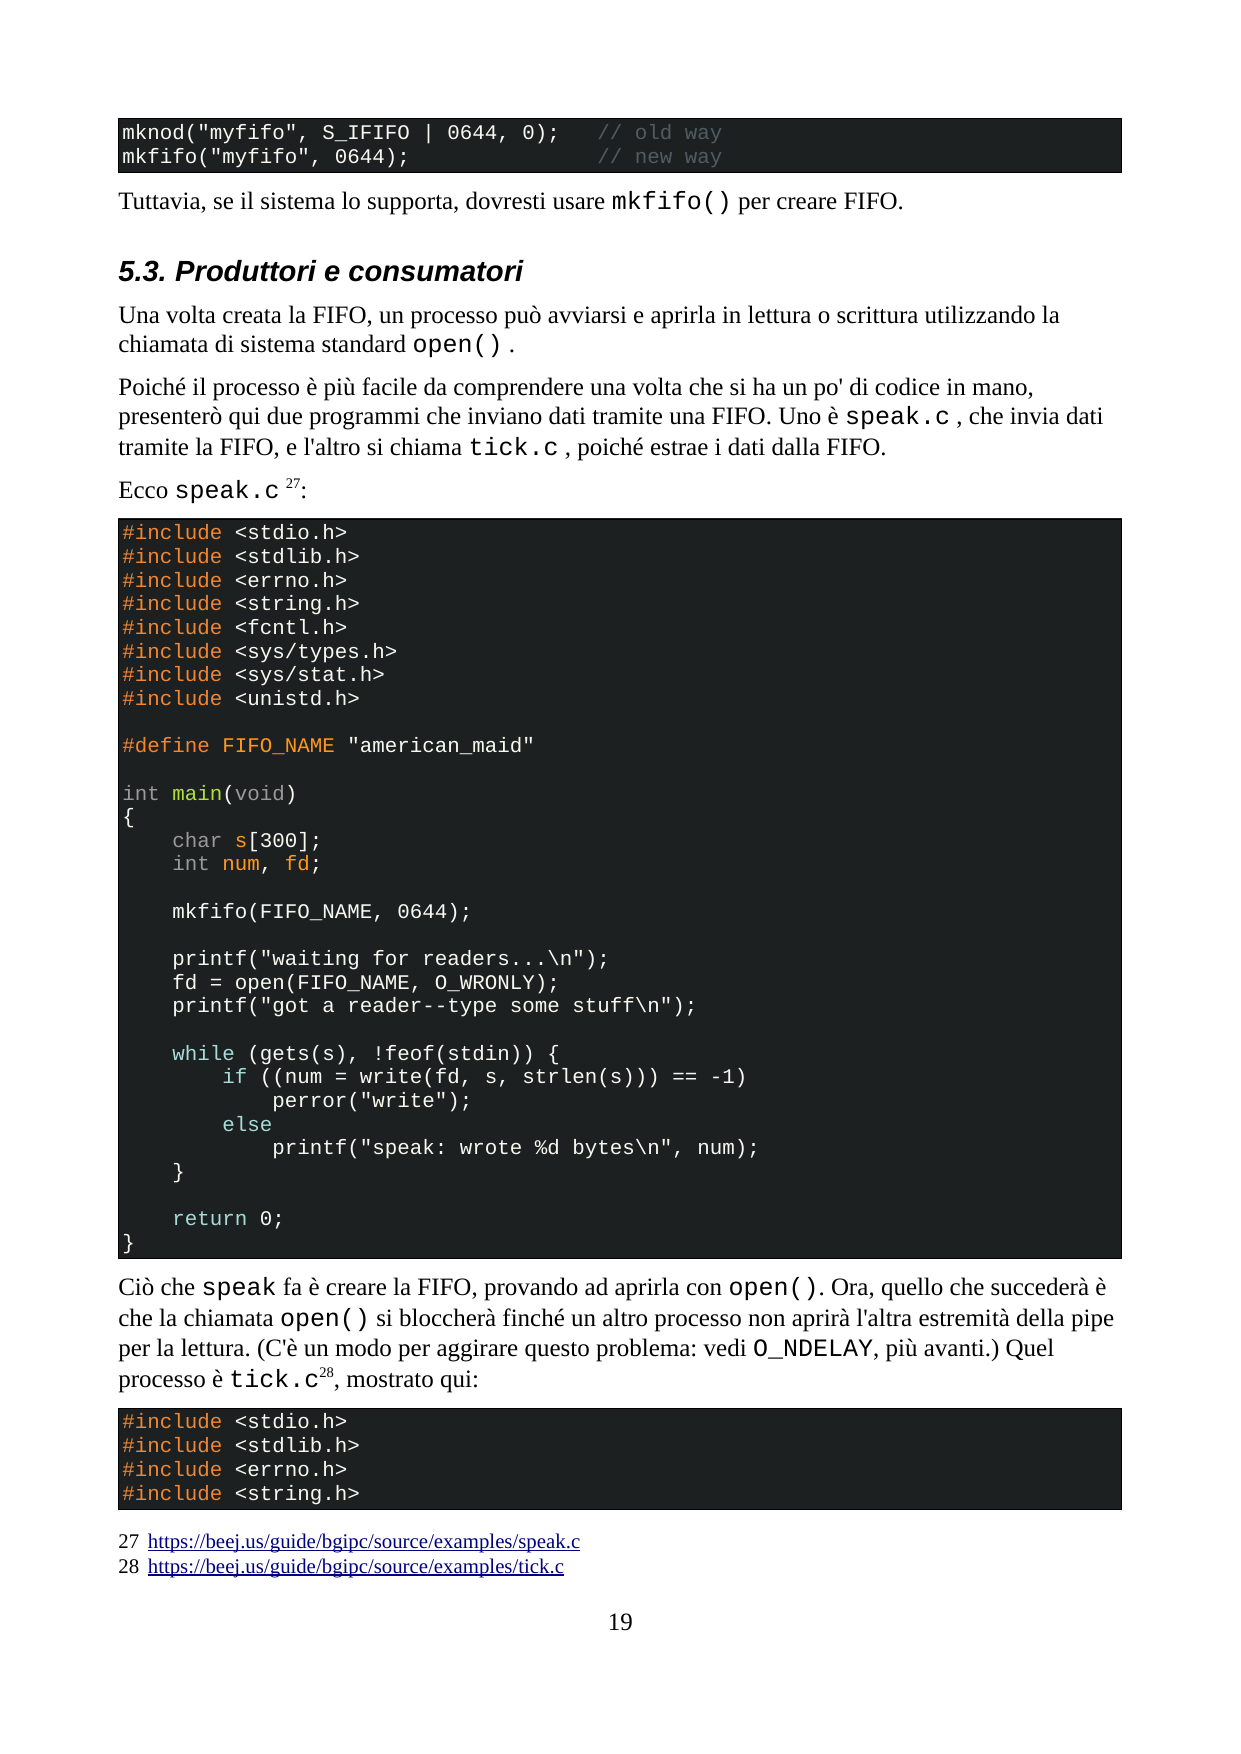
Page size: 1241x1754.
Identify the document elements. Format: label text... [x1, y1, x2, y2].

text fd = open(FIFO_NAME, O_WRONLY); [119, 968, 1121, 991]
text int main(void) [119, 778, 1121, 802]
text return 0; [119, 1204, 1121, 1228]
text mkfifo("myfifo", 0644); // new way [119, 142, 1121, 172]
text perror("write"); [119, 1086, 1121, 1109]
text Tuttavia, se il sistema lo supporta, dovresti usare mkfifo() per creare FIFO. [118, 186, 1122, 217]
text #include <unistd.h> [119, 684, 1121, 708]
text #include <fcntl.h> [119, 613, 1121, 637]
text #include <stdlib.h> [119, 1431, 1121, 1455]
subtitle Produttori e consumatori [118, 254, 1122, 288]
text #define FIFO_NAME "american_maid" [119, 731, 1121, 755]
text Ecco speak.c : [118, 475, 1122, 506]
text #include <errno.h> [119, 1455, 1121, 1478]
text #include <errno.h> [119, 566, 1121, 589]
text printf("got a reader--type some stuff\n"); [119, 991, 1121, 1015]
text mknod("myfifo", S_IFIFO | 0644, 0); // old way [119, 119, 1121, 142]
text } [119, 1157, 1121, 1181]
text #include <string.h> [119, 589, 1121, 613]
text #include <stdio.h> [119, 520, 1121, 542]
text #include <sys/types.h> [119, 637, 1121, 660]
text https://beej.us/guide/bgipc/source/examples/tick.c [118, 1553, 1122, 1578]
text #include <sys/stat.h> [119, 660, 1121, 684]
text printf("waiting for readers...\n"); [119, 944, 1121, 968]
text #include <stdio.h> [119, 1409, 1121, 1431]
text char s[300]; [119, 826, 1121, 849]
text if ((num = write(fd, s, strlen(s))) == -1) [119, 1062, 1121, 1086]
text Una volta creata la FIFO, un processo può avviarsi e aprirla in lettura o scrittura utilizzando la chiamata di sistema standard open() . [118, 300, 1122, 360]
text while (gets(s), !feof(stdin)) { [119, 1039, 1121, 1062]
text #include <string.h> [119, 1478, 1121, 1509]
text mkfifo(FIFO_NAME, 0644); [119, 897, 1121, 920]
text printf("speak: wrote %d bytes\n", num); [119, 1133, 1121, 1157]
text else [119, 1109, 1121, 1133]
text https://beej.us/guide/bgipc/source/examples/speak.c [118, 1529, 1122, 1553]
text Ciò che speak fa è creare la FIFO, provando ad aprirla con open(). Ora, quello che succederà è che la chiamata open() si bloccherà finché un altro processo non aprirà l'altra estremità della pipe per la lettura. (C'è un modo per aggirare questo problema: vedi O_NDELAY, più avanti.) Quel processo è tick.c, mostrato qui: [118, 1272, 1122, 1395]
text } [119, 1228, 1121, 1258]
text #include <stdlib.h> [119, 542, 1121, 566]
text Poiché il processo è più facile da comprendere una volta che si ha un po' di codice in mano, presenterò qui due programmi che inviano dati tramite una FIFO. Uno è speak.c , che invia dati tramite la FIFO, e l'altro si chiama tick.c , poiché estrae i dati dalla FIFO. [118, 372, 1122, 463]
text int num, fd; [119, 849, 1121, 873]
text { [119, 802, 1121, 826]
